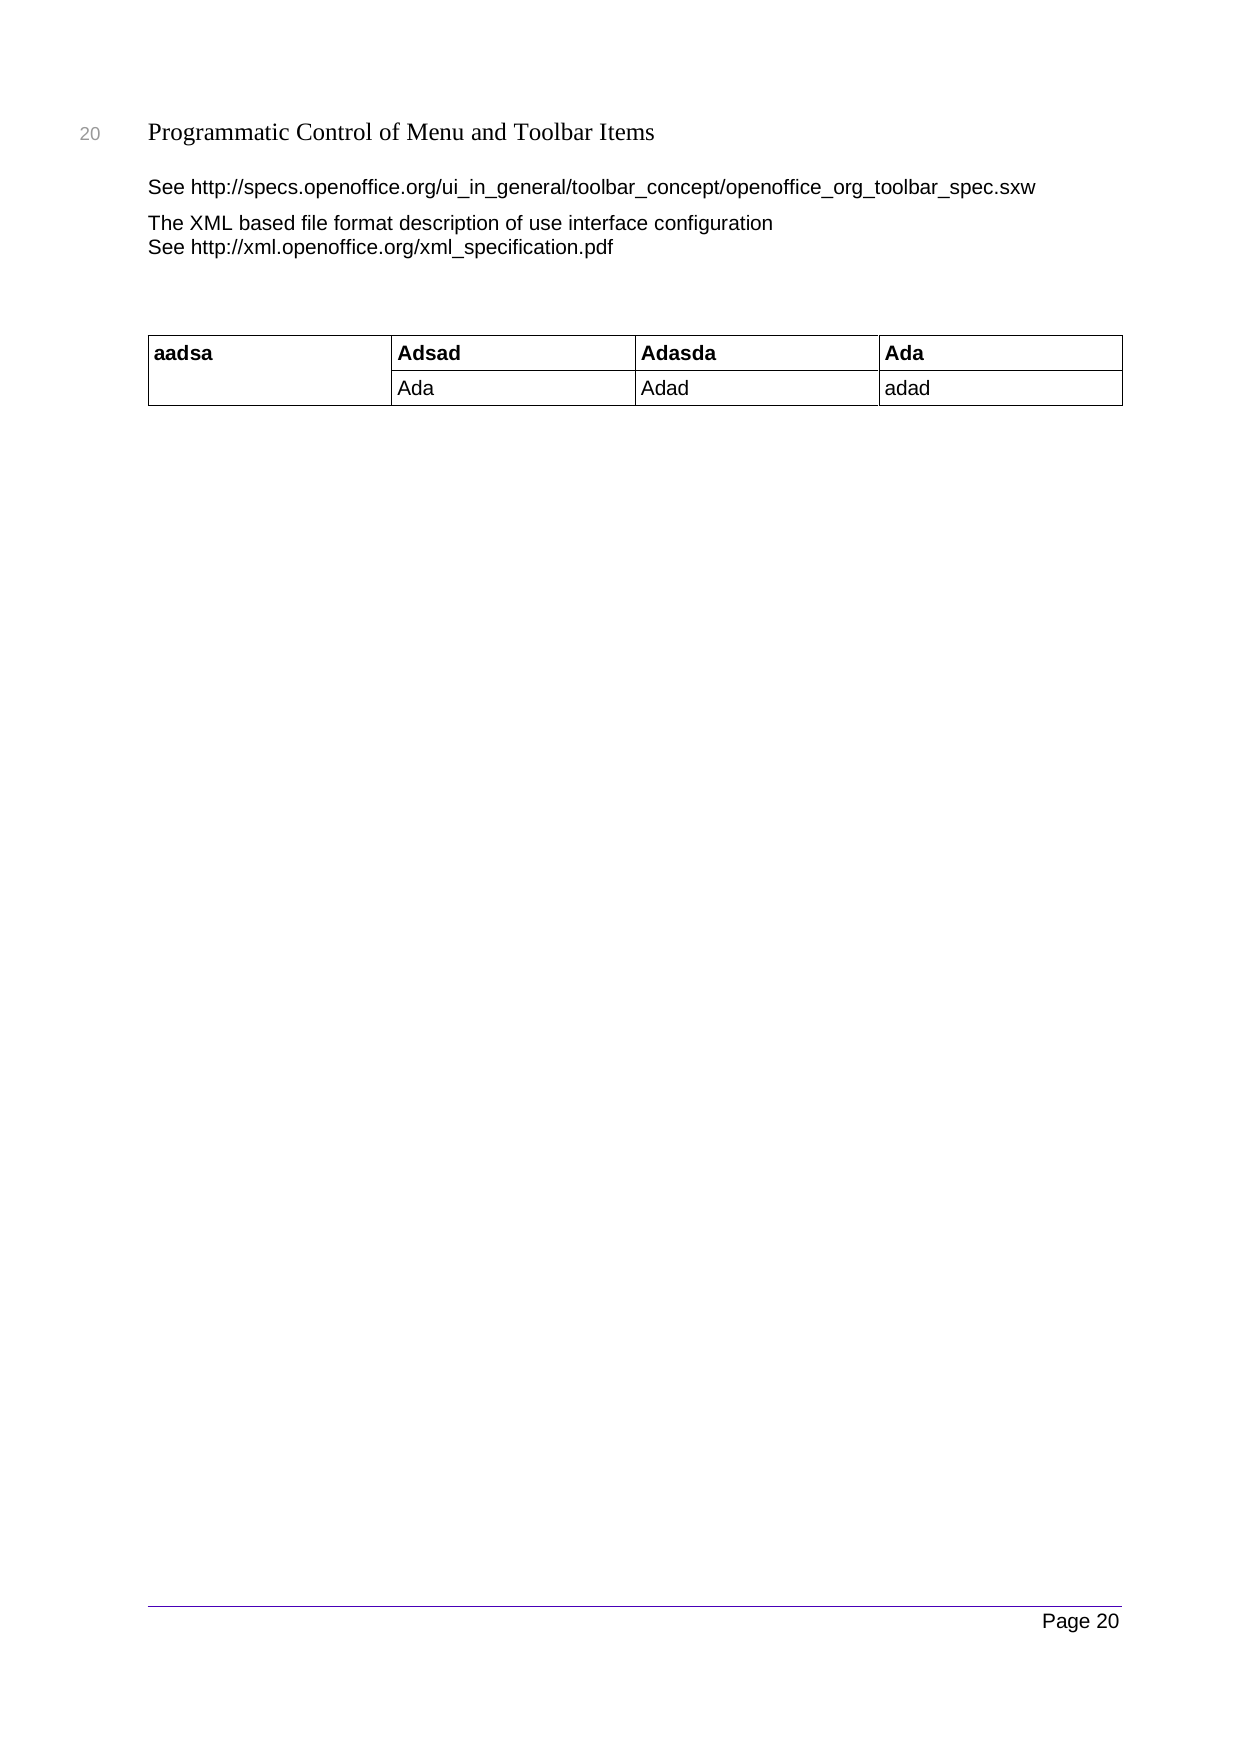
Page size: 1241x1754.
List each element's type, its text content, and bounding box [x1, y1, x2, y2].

text The XML based file format description of use interface configuration See http://xml.openoffice.org/xml_specification.pdf [148, 212, 1122, 259]
table_header Adsad [392, 336, 635, 370]
table_header Adasda [636, 336, 878, 370]
table_cell adad [880, 371, 1122, 405]
table_header Ada [880, 336, 1122, 370]
text See http://specs.openoffice.org/ui_in_general/toolbar_concept/openoffice_org_toolbar_spec.sxw [148, 176, 1122, 199]
table_cell Ada [392, 371, 635, 405]
table_header aadsa [149, 336, 391, 405]
table_cell Adad [636, 371, 878, 405]
